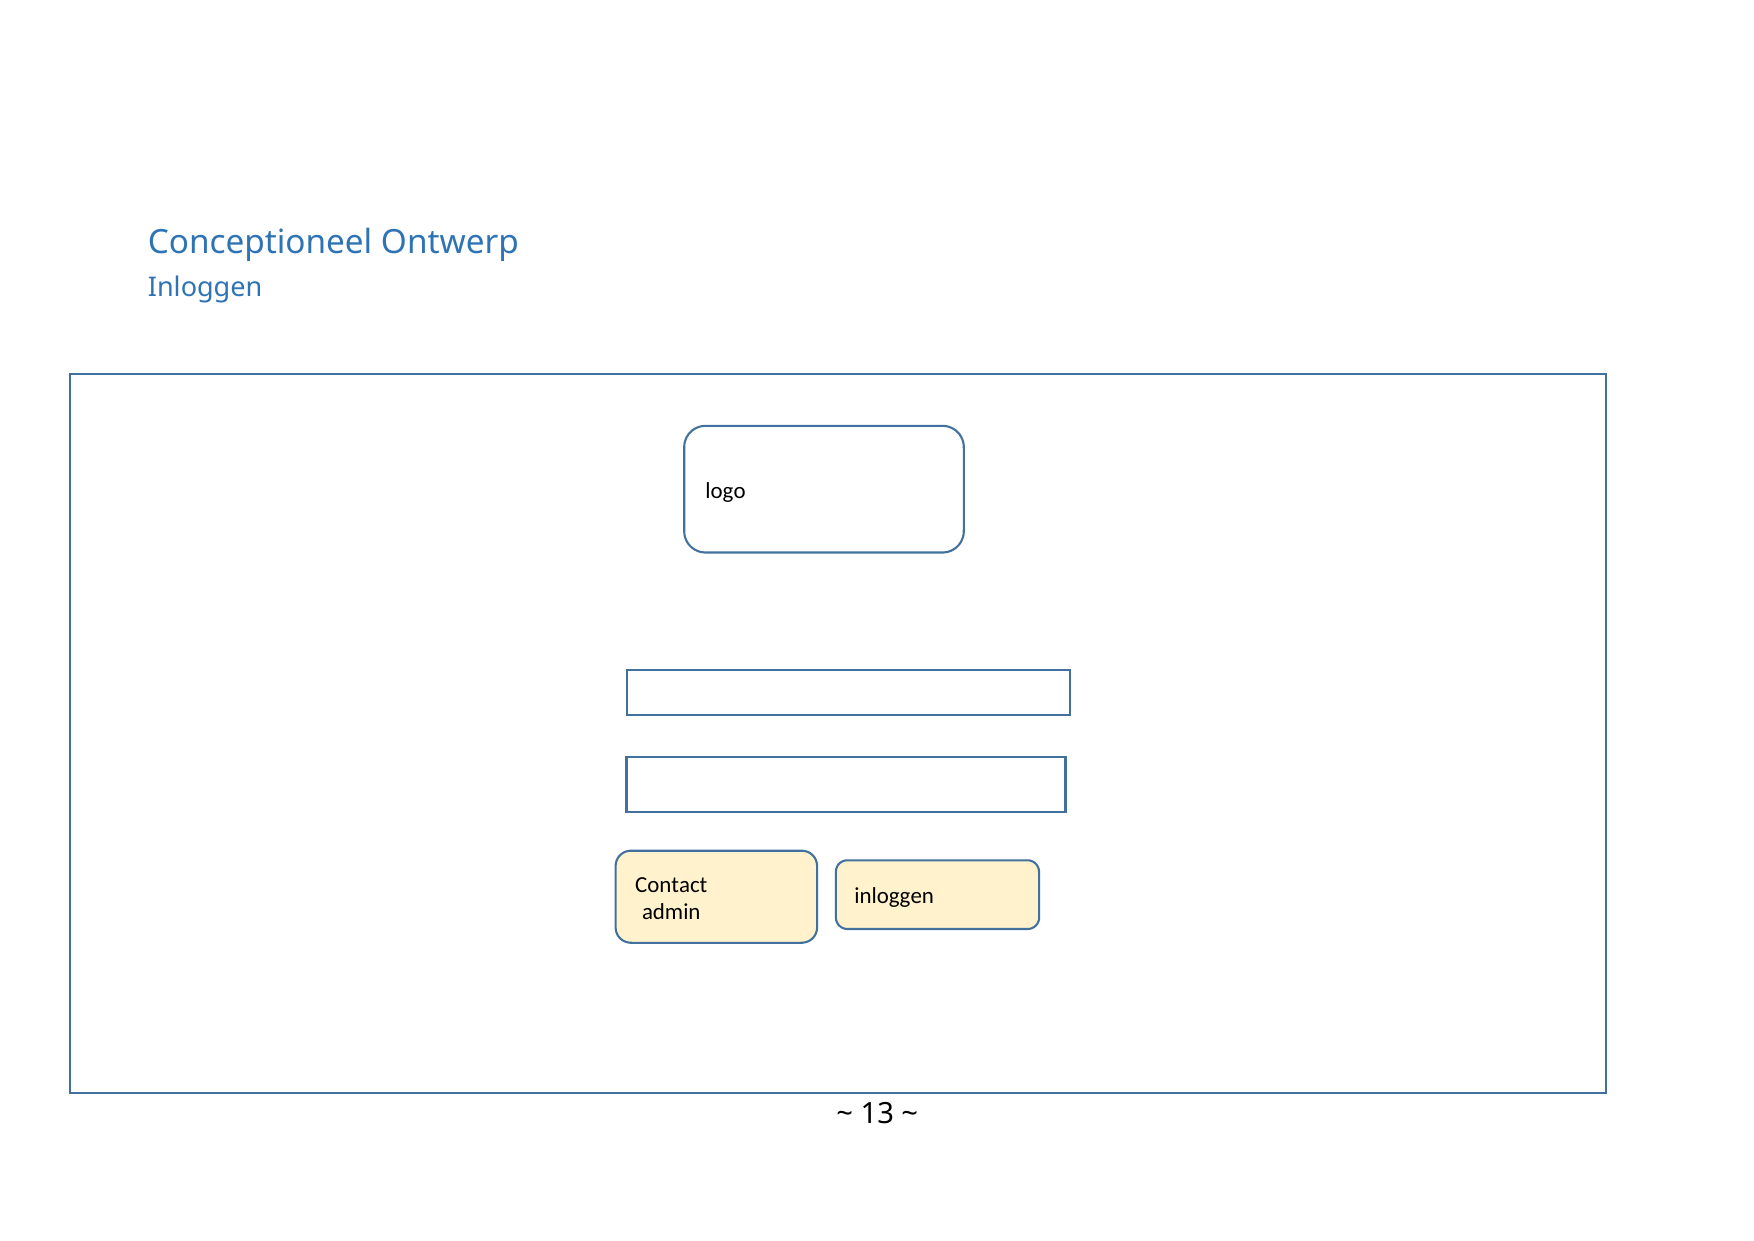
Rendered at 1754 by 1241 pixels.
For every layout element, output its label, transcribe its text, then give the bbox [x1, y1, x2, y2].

subtitle Conceptioneel Ontwerp [148, 217, 1606, 263]
subtitle Inloggen [148, 267, 1606, 304]
